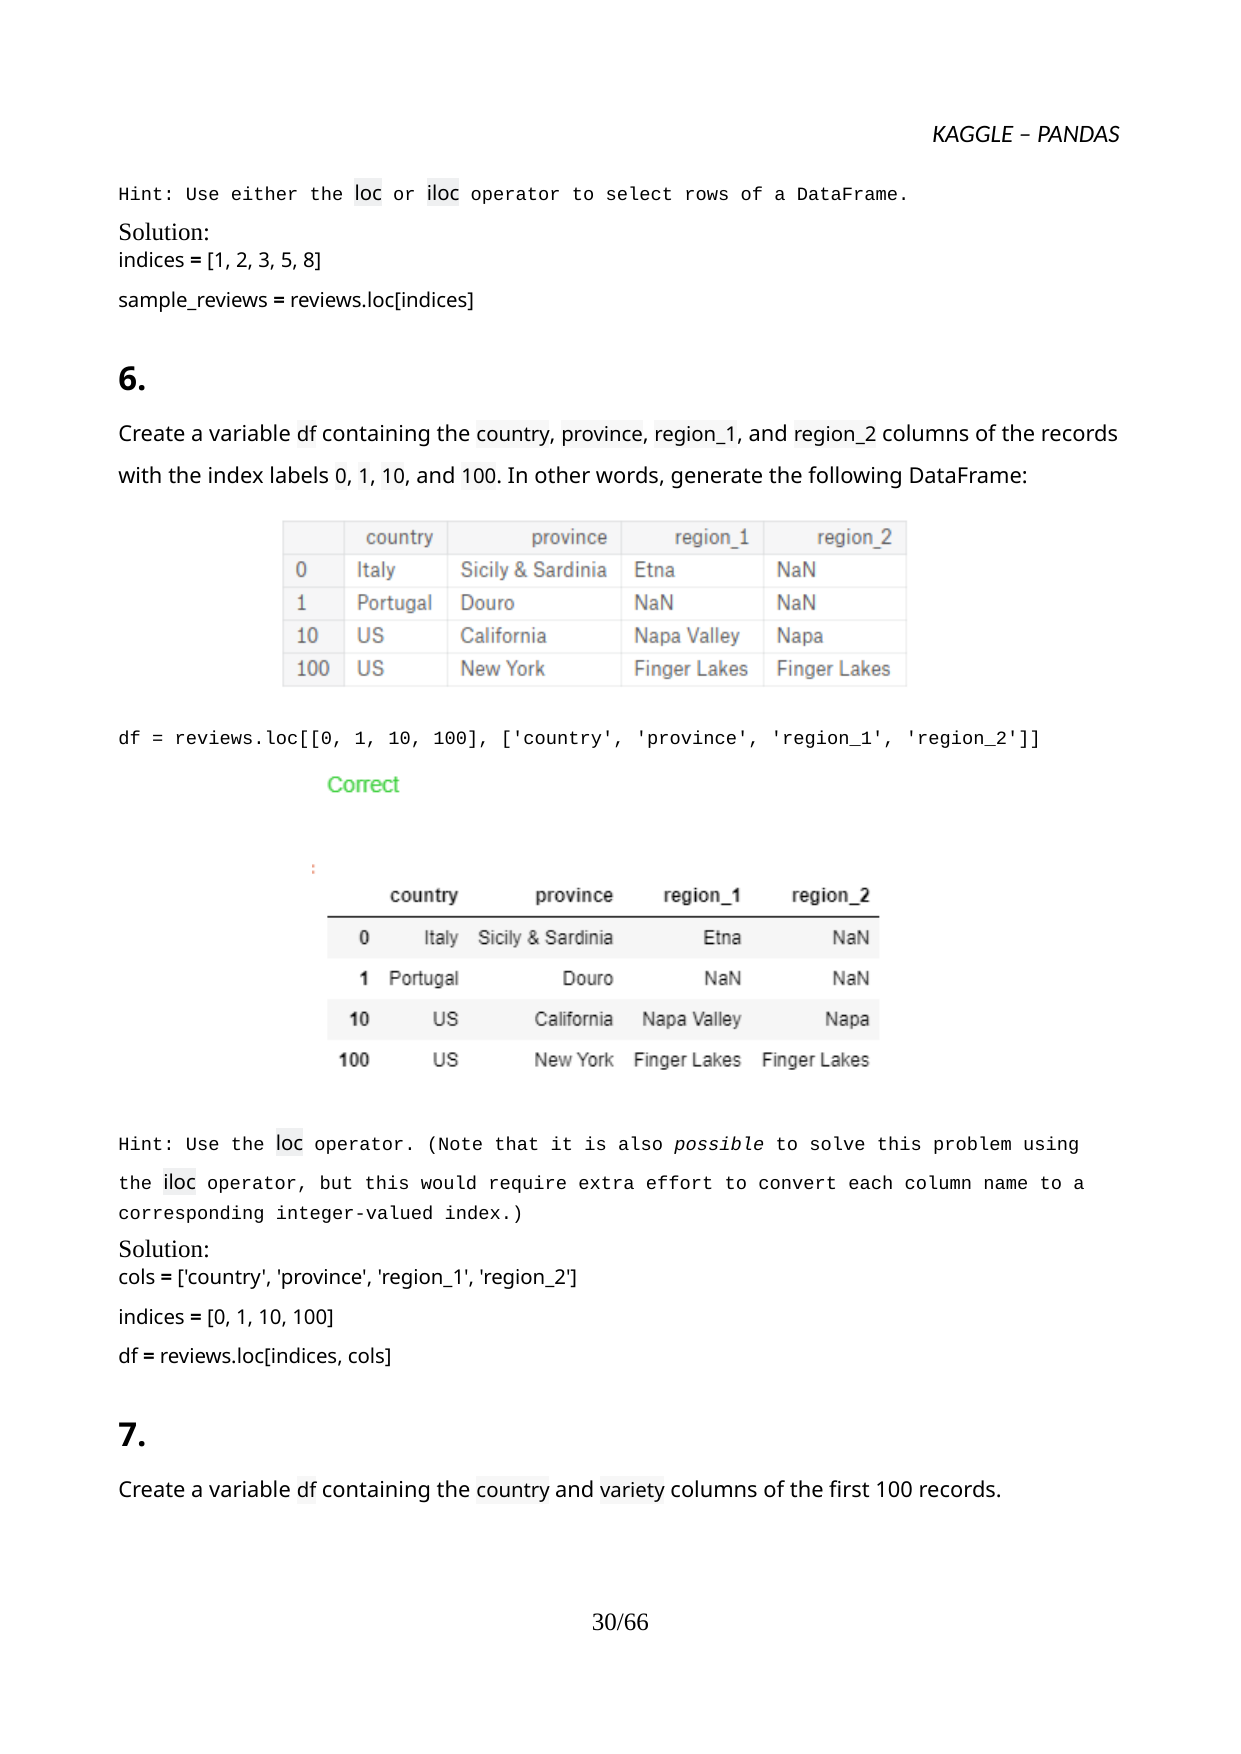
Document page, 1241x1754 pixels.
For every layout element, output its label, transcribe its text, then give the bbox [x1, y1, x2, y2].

text indices = [0, 1, 10, 100] [118, 1302, 1122, 1330]
text Create a variable df containing the country and variety columns of the first 100 records. [118, 1474, 1122, 1504]
subtitle 7. [118, 1411, 1122, 1456]
subtitle 6. [118, 355, 1122, 399]
text df = reviews.loc[indices, cols] [118, 1342, 1122, 1369]
picture [312, 758, 928, 1117]
text cols = ['country', 'province', 'region_1', 'region_2'] [118, 1263, 1122, 1291]
picture [267, 502, 973, 720]
text Solution: [118, 217, 1122, 246]
text Create a variable df containing the country, province, region_1, and region_2 columns of the records with the index labels 0, 1, 10, and 100. In other words, generate the following DataFrame: [118, 418, 1122, 490]
text sample_reviews = reviews.loc[indices] [118, 285, 1122, 313]
text Hint: Use the loc operator. (Note that it is also possible to solve this problem using the iloc operator, but this would require extra effort to convert each column name to a corresponding integer-valued index.) [118, 759, 1122, 1225]
text df = reviews.loc[[0, 1, 10, 100], ['country', 'province', 'region_1', 'region_2']] [118, 503, 1122, 750]
text indices = [1, 2, 3, 5, 8] [118, 246, 1122, 274]
text Hint: Use either the loc or iloc operator to select rows of a DataFrame. [118, 178, 1122, 206]
text Solution: [118, 1234, 1122, 1263]
